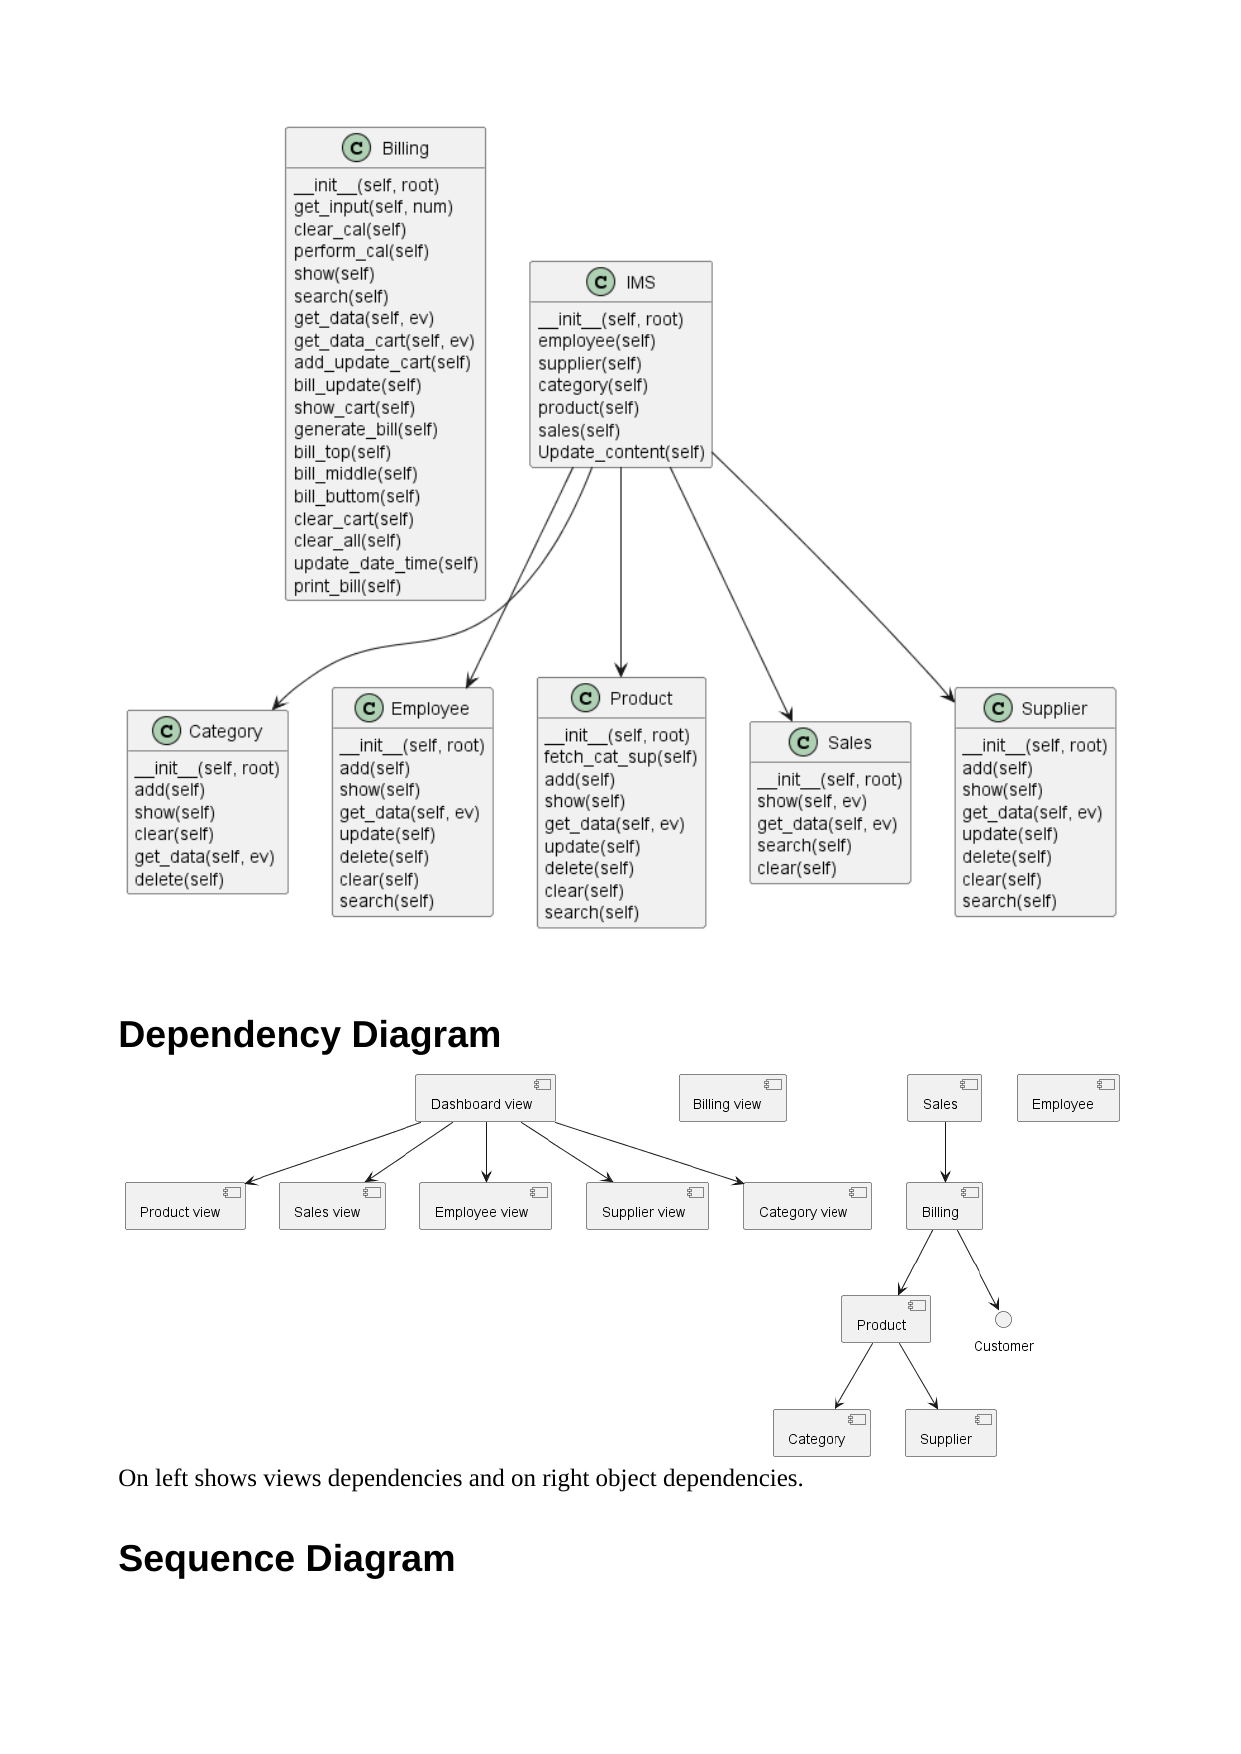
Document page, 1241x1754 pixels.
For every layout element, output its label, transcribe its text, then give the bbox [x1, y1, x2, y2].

picture [118, 118, 1123, 935]
text On left shows views dependencies and on right object dependencies. [118, 1460, 1122, 1492]
subtitle Dependency Diagram [118, 1012, 1122, 1055]
subtitle Sequence Diagram [118, 1536, 1122, 1579]
picture [118, 1067, 1123, 1460]
